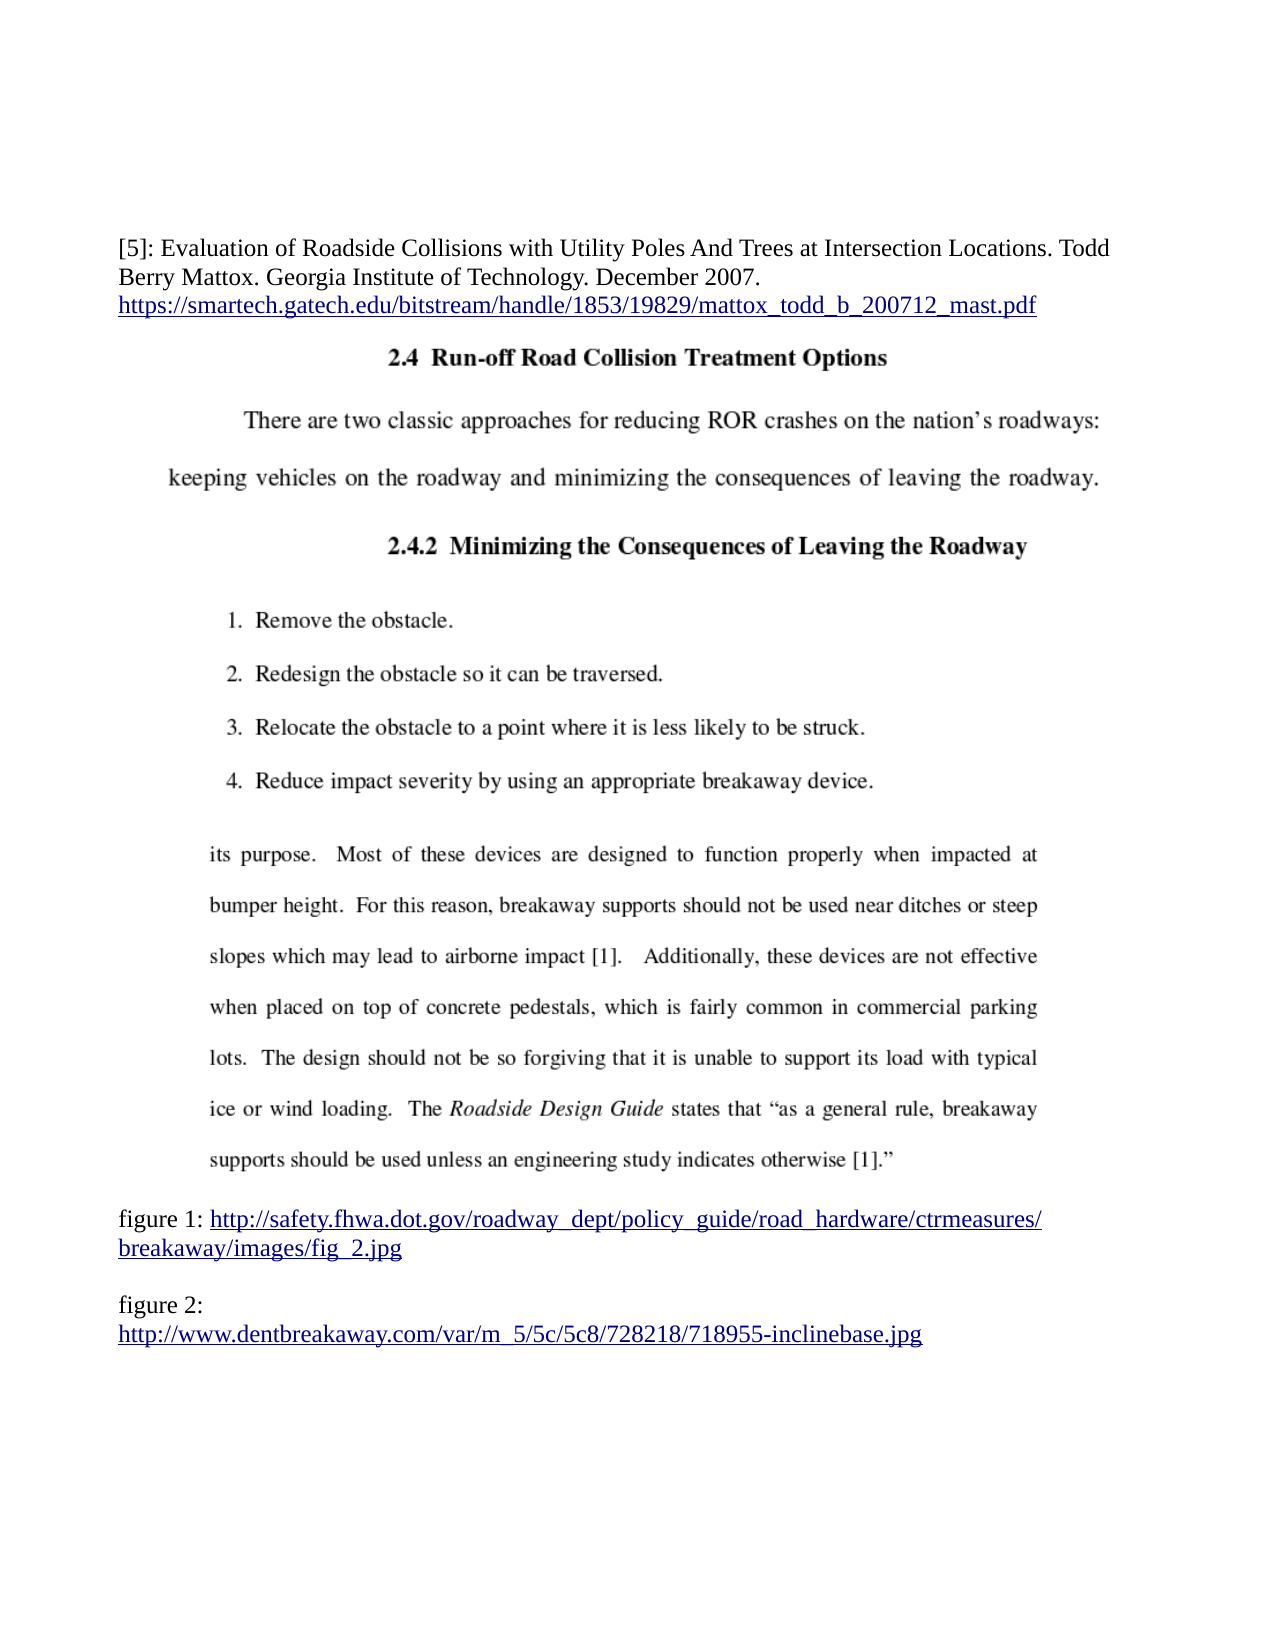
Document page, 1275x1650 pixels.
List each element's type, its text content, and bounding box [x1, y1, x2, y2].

picture [318, 522, 1115, 581]
text figure 1: http://safety.fhwa.dot.gov/roadway_dept/policy_guide/road_hardware/ctrmeasures/breakaway/images/fig_2.jpg [118, 1204, 1157, 1261]
text https://smartech.gatech.edu/bitstream/handle/1853/19829/mattox_todd_b_200712_mast.pdf [118, 291, 1157, 319]
text http://www.dentbreakaway.com/var/m_5/5c/5c8/728218/718955-inclinebase.jpg [118, 1319, 1157, 1348]
picture [201, 606, 918, 803]
picture [118, 319, 1157, 513]
text figure 2: [118, 1290, 1157, 1319]
text [5]: Evaluation of Roadside Collisions with Utility Poles And Trees at Intersection Locations. Todd Berry Mattox. Georgia Institute of Technology. December 2007. [118, 233, 1157, 291]
picture [176, 836, 1051, 1176]
